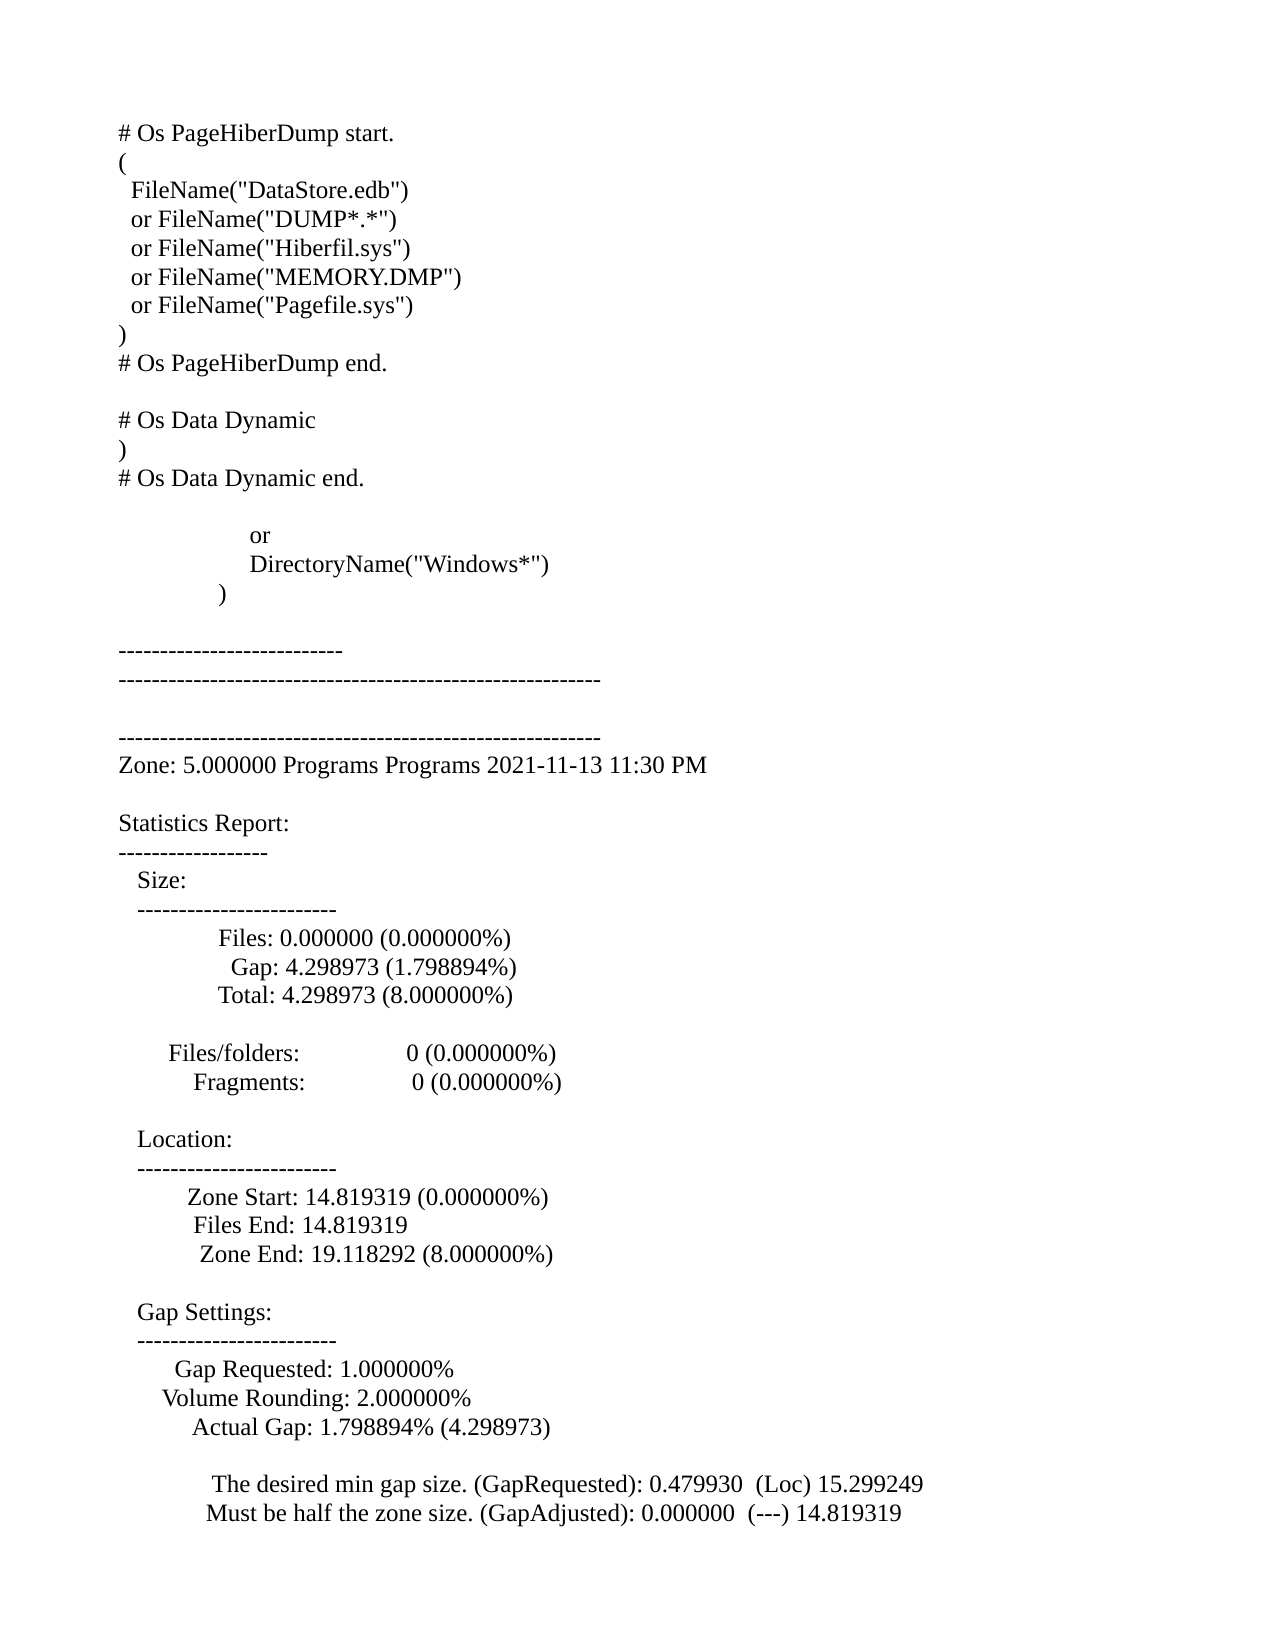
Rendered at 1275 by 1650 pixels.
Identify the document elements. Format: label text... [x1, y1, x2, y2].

text Zone Start: 14.819319 (0.000000%) [118, 1182, 1157, 1211]
text --------------------------- [118, 636, 1157, 664]
text FileName("DataStore.edb") [118, 176, 1157, 204]
text or FileName("Pagefile.sys") [118, 291, 1157, 319]
text or FileName("Hiberfil.sys") [118, 233, 1157, 262]
text ( [118, 147, 1157, 176]
text Zone End: 19.118292 (8.000000%) [118, 1239, 1157, 1268]
text ) [118, 319, 1157, 348]
text ------------------------ [118, 1326, 1157, 1354]
text Volume Rounding: 2.000000% [118, 1383, 1157, 1412]
text Size: [118, 866, 1157, 894]
text # Os Data Dynamic end. [118, 463, 1157, 492]
text Fragments: 0 (0.000000%) [118, 1067, 1157, 1096]
text Zone: 5.000000 Programs Programs 2021-11-13 11:30 PM [118, 751, 1157, 779]
text or FileName("DUMP*.*") [118, 204, 1157, 233]
text or [118, 521, 1157, 549]
text ---------------------------------------------------------- [118, 664, 1157, 693]
text Files End: 14.819319 [118, 1211, 1157, 1239]
text Must be half the zone size. (GapAdjusted): 0.000000 (---) 14.819319 [118, 1498, 1157, 1527]
text # Os PageHiberDump start. [118, 118, 1157, 147]
text # Os PageHiberDump end. [118, 348, 1157, 377]
text Total: 4.298973 (8.000000%) [118, 981, 1157, 1009]
text Gap: 4.298973 (1.798894%) [118, 952, 1157, 981]
text # Os Data Dynamic [118, 406, 1157, 434]
text The desired min gap size. (GapRequested): 0.479930 (Loc) 15.299249 [118, 1469, 1157, 1498]
text Actual Gap: 1.798894% (4.298973) [118, 1412, 1157, 1441]
text Files/folders: 0 (0.000000%) [118, 1038, 1157, 1067]
text ------------------ [118, 837, 1157, 866]
text Files: 0.000000 (0.000000%) [118, 923, 1157, 952]
text Gap Settings: [118, 1297, 1157, 1326]
text ---------------------------------------------------------- [118, 722, 1157, 751]
text ) [118, 434, 1157, 463]
text Gap Requested: 1.000000% [118, 1354, 1157, 1383]
text Location: [118, 1124, 1157, 1153]
text ) [118, 578, 1157, 607]
text ------------------------ [118, 894, 1157, 923]
text DirectoryName("Windows*") [118, 549, 1157, 578]
text Statistics Report: [118, 808, 1157, 837]
text ------------------------ [118, 1153, 1157, 1182]
text or FileName("MEMORY.DMP") [118, 262, 1157, 291]
